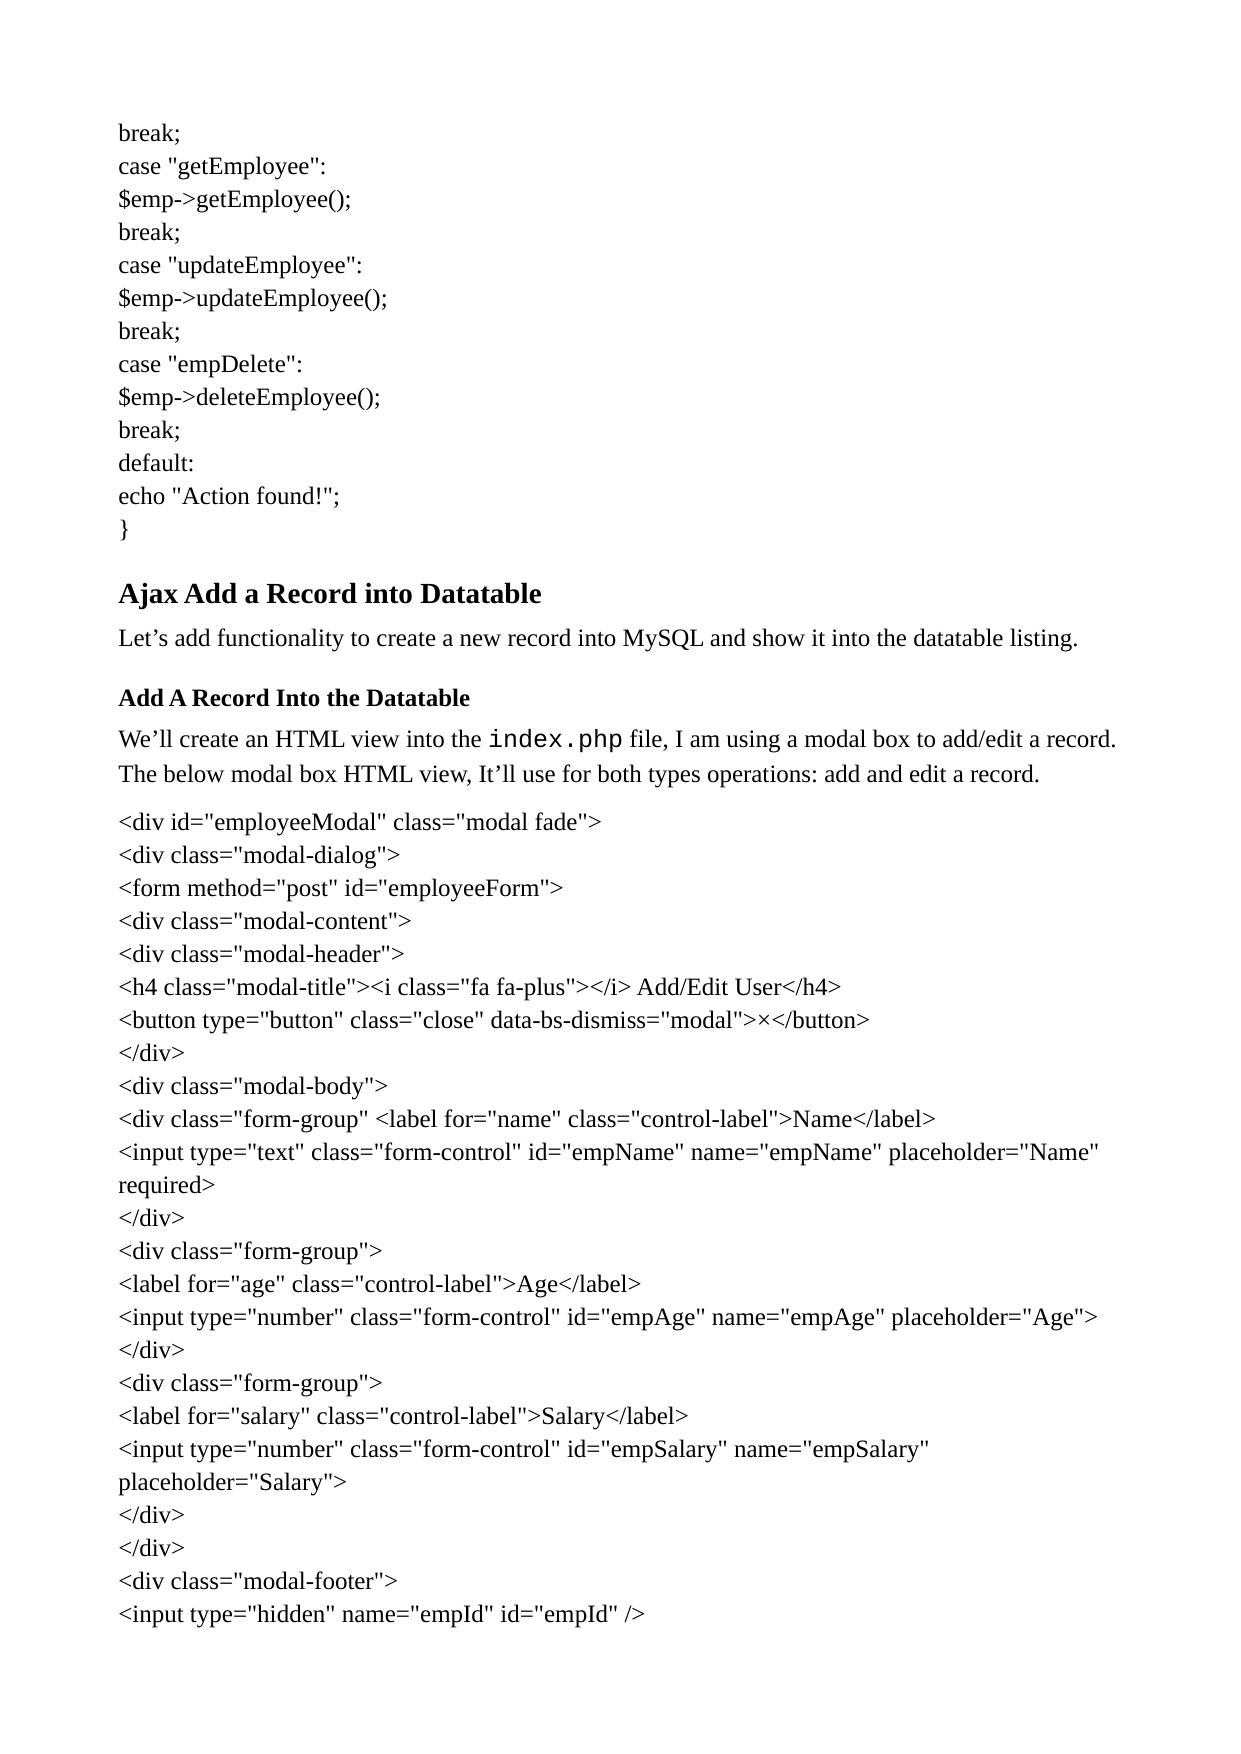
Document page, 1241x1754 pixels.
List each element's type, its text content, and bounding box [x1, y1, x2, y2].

text <div class="modal-footer"> [118, 1566, 1122, 1595]
text <div class="modal-body"> [118, 1071, 1122, 1099]
text <label for="age" class="control-label">Age</label> [118, 1269, 1122, 1298]
text <div class="form-group" <label for="name" class="control-label">Name</label> [118, 1104, 1122, 1133]
text $emp->deleteEmployee(); [118, 382, 1122, 411]
text <div class="modal-dialog"> [118, 840, 1122, 868]
text required> [118, 1170, 1122, 1199]
text $emp->getEmployee(); [118, 184, 1122, 213]
text </div> [118, 1335, 1122, 1364]
text <div id="employeeModal" class="modal fade"> [118, 807, 1122, 835]
text <label for="salary" class="control-label">Salary</label> [118, 1401, 1122, 1430]
text Let’s add functionality to create a new record into MySQL and show it into the datatable listing. [118, 623, 1122, 651]
text default: [118, 448, 1122, 477]
text </div> [118, 1203, 1122, 1232]
text <h4 class="modal-title"><i class="fa fa-plus"></i> Add/Edit User</h4> [118, 972, 1122, 1001]
text <div class="modal-header"> [118, 939, 1122, 967]
text <div class="form-group"> [118, 1368, 1122, 1397]
text break; [118, 415, 1122, 444]
text </div> [118, 1533, 1122, 1562]
text placeholder="Salary"> [118, 1467, 1122, 1496]
text break; [118, 118, 1122, 147]
text case "getEmployee": [118, 151, 1122, 180]
text <input type="number" class="form-control" id="empSalary" name="empSalary" [118, 1434, 1122, 1463]
text <div class="form-group"> [118, 1236, 1122, 1265]
text </div> [118, 1038, 1122, 1067]
text break; [118, 217, 1122, 246]
text We’ll create an HTML view into the index.php file, I am using a modal box to add/edit a record. The below modal box HTML view, It’ll use for both types operations: add and edit a record. [118, 724, 1122, 788]
text <input type="text" class="form-control" id="empName" name="empName" placeholder="Name" [118, 1137, 1122, 1166]
text <form method="post" id="employeeForm"> [118, 873, 1122, 901]
subtitle Ajax Add a Record into Datatable [118, 577, 1122, 610]
text break; [118, 316, 1122, 345]
text $emp->updateEmployee(); [118, 283, 1122, 312]
text case "empDelete": [118, 349, 1122, 378]
subtitle Add A Record Into the Datatable [118, 683, 1122, 711]
text echo "Action found!"; [118, 481, 1122, 510]
text <input type="number" class="form-control" id="empAge" name="empAge" placeholder="Age"> [118, 1302, 1122, 1331]
text <input type="hidden" name="empId" id="empId" /> [118, 1599, 1122, 1628]
text </div> [118, 1500, 1122, 1529]
text case "updateEmployee": [118, 250, 1122, 279]
text <button type="button" class="close" data-bs-dismiss="modal">×</button> [118, 1005, 1122, 1033]
text <div class="modal-content"> [118, 906, 1122, 934]
text } [118, 514, 1122, 543]
